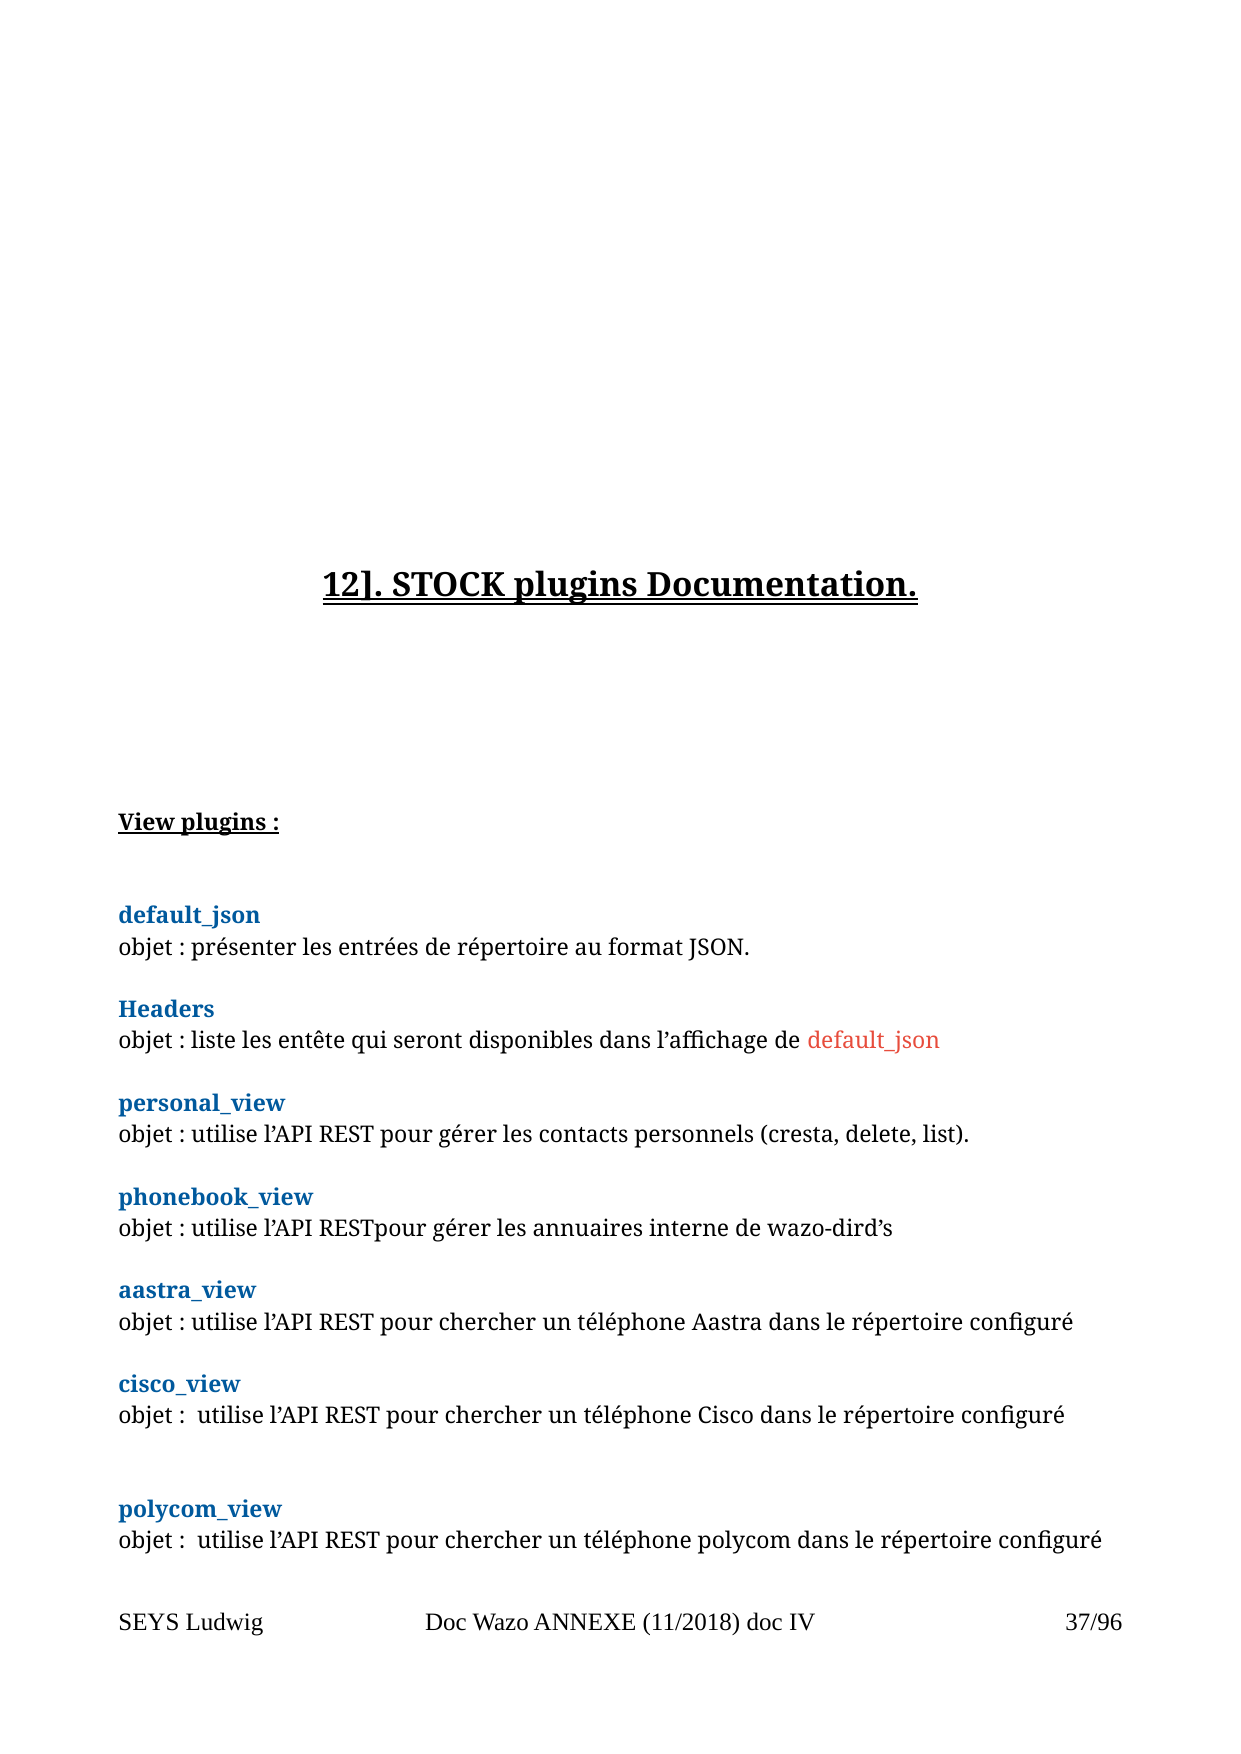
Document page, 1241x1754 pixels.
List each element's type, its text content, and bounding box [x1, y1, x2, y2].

text personal_view [118, 1087, 1122, 1118]
text objet : utilise l’API REST pour gérer les contacts personnels (cresta, delete, list). [118, 1118, 1122, 1149]
text phonebook_view [118, 1180, 1122, 1212]
text polycom_view [118, 1493, 1122, 1524]
text aastra_view [118, 1274, 1122, 1305]
text objet : utilise l’API REST pour chercher un téléphone Aastra dans le répertoire configuré [118, 1305, 1122, 1337]
text objet : utilise l’API REST pour chercher un téléphone Cisco dans le répertoire configuré [118, 1399, 1122, 1430]
text objet : utilise l’API REST pour chercher un téléphone polycom dans le répertoire configuré [118, 1524, 1122, 1555]
text Headers [118, 993, 1122, 1024]
text View plugins : [118, 805, 1122, 837]
text cisco_view [118, 1368, 1122, 1399]
text default_json [118, 899, 1122, 930]
text objet : liste les entête qui seront disponibles dans l’affichage de default_json [118, 1024, 1122, 1055]
text objet : présenter les entrées de répertoire au format JSON. [118, 930, 1122, 962]
text objet : utilise l’API RESTpour gérer les annuaires interne de wazo-dird’s [118, 1212, 1122, 1243]
text 12]. STOCK plugins Documentation. [118, 561, 1122, 606]
